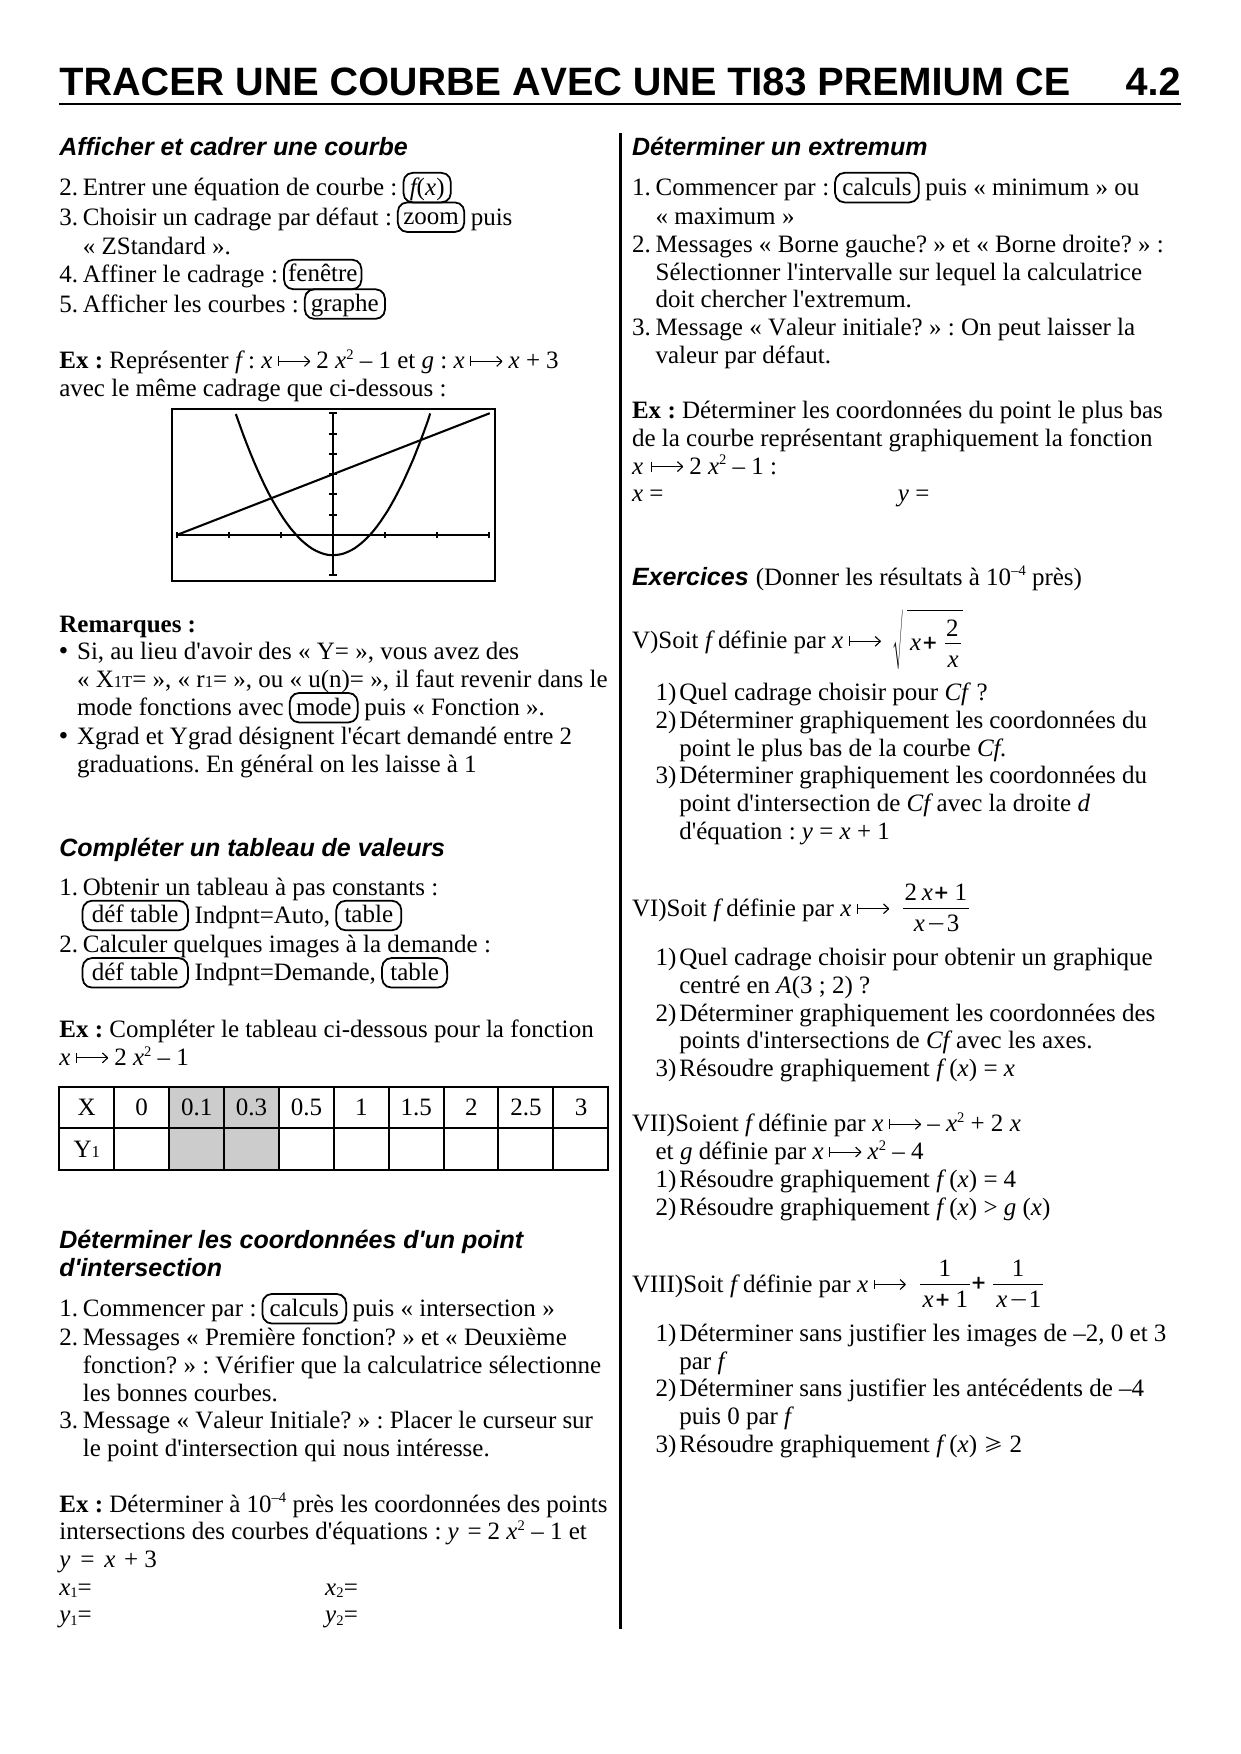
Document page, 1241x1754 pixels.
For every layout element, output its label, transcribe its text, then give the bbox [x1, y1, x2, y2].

list Entrer une équation de courbe : [448, 173, 608, 202]
list Résoudre graphiquement f (x) > g (x) [655, 1193, 1181, 1220]
list Afficher les courbes : [59, 289, 308, 319]
table_header 1 [335, 1088, 388, 1127]
table_cell [554, 1129, 607, 1169]
text Afficher et cadrer une courbe [59, 133, 608, 161]
text x = y = [632, 479, 1181, 507]
table_cell Y1 [60, 1129, 113, 1169]
list Entrer une équation de courbe : [59, 173, 406, 202]
list Déterminer sans justifier les images de –2, 0 et 3 par f [655, 1319, 1181, 1374]
list Calculer quelques images à la demande : Indpnt=Demande, [59, 930, 608, 988]
table_cell [170, 1129, 223, 1169]
table_header X [60, 1088, 113, 1127]
list Commencer par : puis « intersection » [264, 1295, 345, 1322]
text Déterminer un extremum [632, 133, 1181, 161]
text Exercices (Donner les résultats à 10–4 près) [632, 563, 1181, 591]
list Affiner le cadrage : [59, 260, 287, 289]
table_cell [225, 1129, 278, 1169]
text Ex : Déterminer à 10–4 près les coordonnées des points intersections des courbes d'équations : y = 2 x2 – 1 et y = x + 3 [59, 1490, 608, 1573]
table_header 3 [554, 1088, 607, 1127]
table_cell [280, 1129, 333, 1169]
text Tracer une courbe avec une TI83 Premium CE 4.2 [59, 59, 1181, 103]
list Afficher les courbes : [382, 289, 608, 319]
list Entrer une équation de courbe : [405, 174, 449, 201]
text x1= x2= [59, 1573, 608, 1601]
list Quel cadrage choisir pour obtenir un graphique centré en A(3 ; 2) ? [655, 943, 1181, 999]
list Si, au lieu d'avoir des « Y= », vous avez des « X1T= », « r1= », ou « u(n)= », il faut revenir dans le mode fonctions avec puis « Fonction ». [59, 637, 608, 722]
list Afficher les courbes : [306, 291, 384, 317]
text Ex : Représenter f : x 2 x2 – 1 et g : x x + 3 avec le même cadrage que ci-dessous : [59, 347, 608, 402]
table_header 0,3 [225, 1088, 278, 1127]
list Déterminer graphiquement les coordonnées du point d'intersection de Cf avec la droite d d'équation : y = x + 1 [655, 762, 1181, 845]
table_header 2,5 [499, 1088, 552, 1127]
list Soit f définie par x [632, 602, 1181, 678]
text Remarques : [59, 610, 608, 637]
table_header 1,5 [390, 1088, 443, 1127]
table_cell [390, 1129, 443, 1169]
list Obtenir un tableau à pas constants : Indpnt=Auto, [59, 873, 608, 930]
table_header 0,5 [280, 1088, 333, 1127]
text Déterminer les coordonnées d'un point d'intersection [59, 1226, 608, 1282]
list Commencer par : puis « minimum » ou « maximum » [632, 173, 1181, 230]
list Soient f définie par x – x2 + 2 x et g définie par x x2 – 4 [632, 1109, 1181, 1165]
list Messages « Première fonction? » et « Deuxième fonction? » : Vérifier que la calculatrice sélectionne les bonnes courbes. [59, 1323, 608, 1407]
list Soit f définie par x [632, 1248, 1181, 1319]
list Message « Valeur initiale? » : On peut laisser la valeur par défaut. [632, 313, 1181, 369]
table_header 0 [115, 1088, 168, 1127]
list Déterminer graphiquement les coordonnées du point le plus bas de la courbe Cf. [655, 706, 1181, 762]
list Déterminer graphiquement les coordonnées des points d'intersections de Cf avec les axes. [655, 999, 1181, 1054]
list Résoudre graphiquement f (x) = 4 [655, 1165, 1181, 1193]
table_cell [499, 1129, 552, 1169]
text Ex : Déterminer les coordonnées du point le plus bas de la courbe représentant graphiquement la fonction x 2 x2 – 1 : [632, 396, 1181, 479]
text Compléter un tableau de valeurs [59, 833, 608, 861]
table_header 0,1 [170, 1088, 223, 1127]
table_cell [335, 1129, 388, 1169]
table_header 2 [445, 1088, 497, 1127]
list Affiner le cadrage : [359, 260, 608, 289]
list Résoudre graphiquement f (x)  2 [655, 1430, 1181, 1458]
list Soit f définie par x [632, 872, 1181, 943]
list Déterminer sans justifier les antécédents de –4 puis 0 par f [655, 1374, 1181, 1430]
table_cell [445, 1129, 497, 1169]
list Choisir un cadrage par défaut : puis « ZStandard ». [59, 202, 608, 260]
list Commencer par : puis « intersection » [343, 1294, 608, 1323]
list Résoudre graphiquement f (x) = x [655, 1054, 1181, 1082]
list Commencer par : puis « intersection » [59, 1294, 266, 1323]
table_cell [115, 1129, 168, 1169]
list Xgrad et Ygrad désignent l'écart demandé entre 2 graduations. En général on les laisse à 1 [59, 722, 608, 778]
text y1= y2= [59, 1601, 608, 1628]
list Message « Valeur Initiale? » : Placer le curseur sur le point d'intersection qui nous intéresse. [59, 1407, 608, 1462]
list Quel cadrage choisir pour Cf ? [655, 678, 1181, 706]
text Ex : Compléter le tableau ci-dessous pour la fonction x 2 x2 – 1 [59, 1015, 608, 1071]
list Affiner le cadrage : [285, 261, 360, 288]
list Messages « Borne gauche? » et « Borne droite? » : Sélectionner l'intervalle sur lequel la calculatrice doit chercher l'extremum. [632, 230, 1181, 313]
